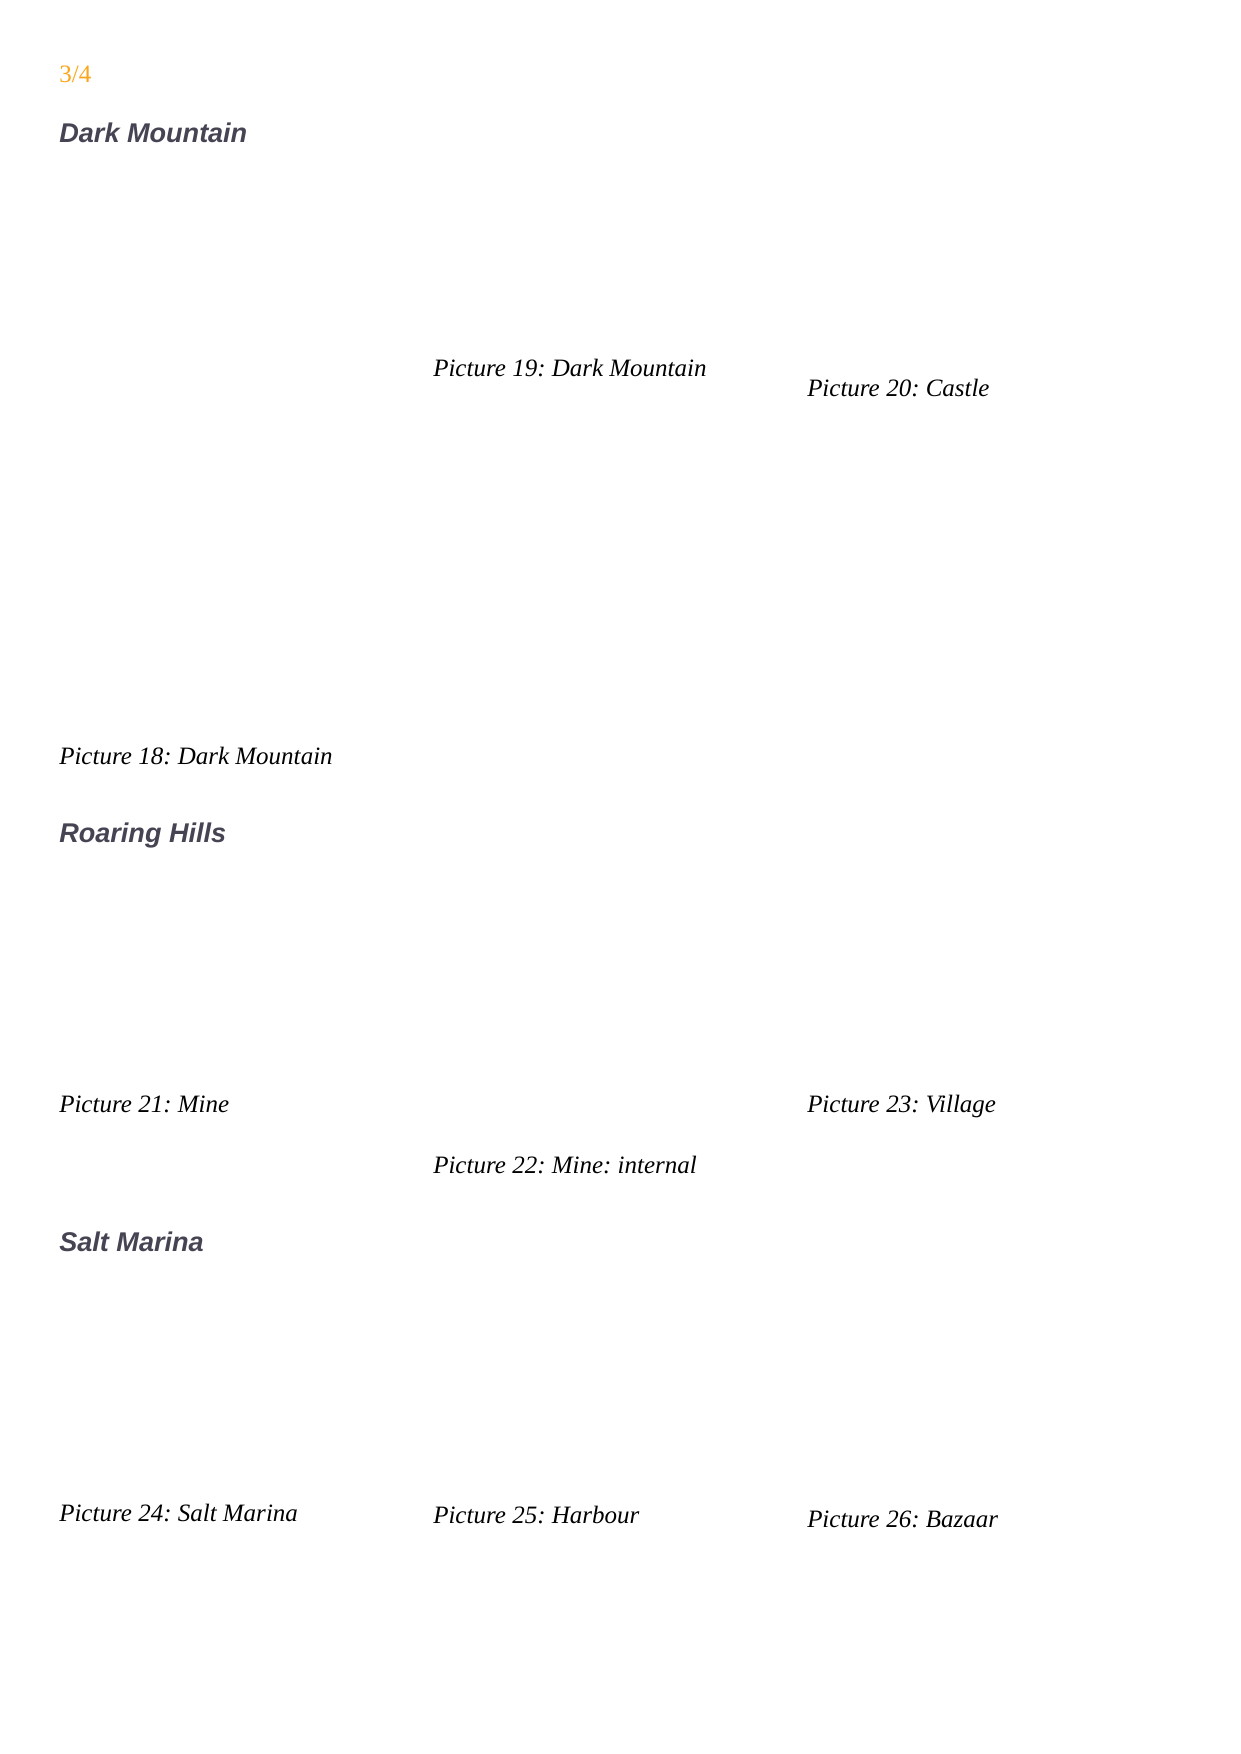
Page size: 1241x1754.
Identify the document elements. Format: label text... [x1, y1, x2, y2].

table_header [433, 861, 807, 1213]
table_header [59, 861, 433, 1213]
table_header [65, 1097, 71, 1104]
table_header [807, 861, 1181, 1213]
table_header [439, 1508, 445, 1515]
subtitle Salt Marina [59, 1226, 1181, 1257]
table_header [813, 1097, 819, 1104]
table_header [59, 1269, 433, 1567]
table_header [807, 161, 1181, 804]
subtitle Dark Mountain [59, 117, 1181, 148]
table_header [813, 381, 819, 388]
subtitle Roaring Hills [59, 817, 1181, 848]
table_header [439, 1158, 445, 1165]
table_header [807, 1269, 1181, 1567]
table_header [65, 749, 71, 756]
table_header [813, 1512, 819, 1519]
table_header [433, 1269, 807, 1567]
table_header [433, 161, 807, 804]
table_header [439, 361, 445, 368]
table_header [65, 1506, 71, 1513]
table_header [59, 161, 433, 804]
